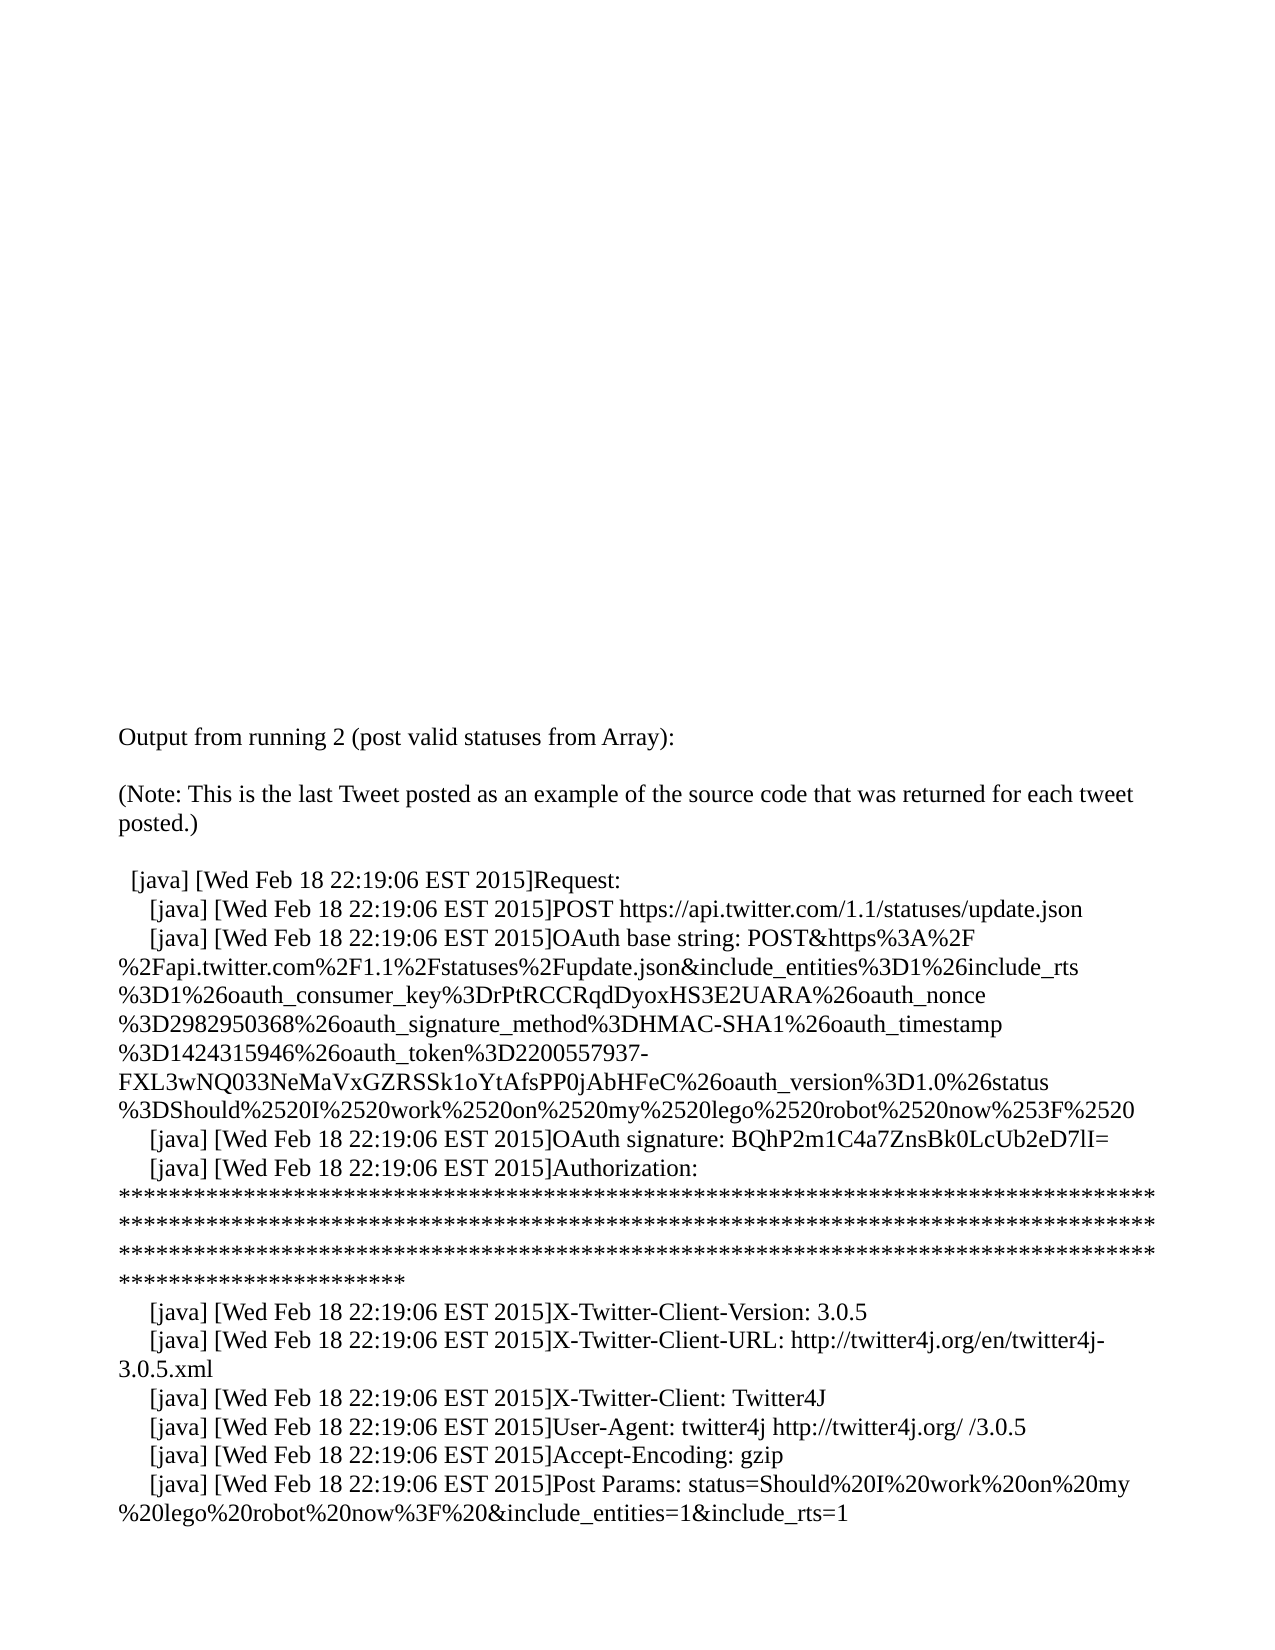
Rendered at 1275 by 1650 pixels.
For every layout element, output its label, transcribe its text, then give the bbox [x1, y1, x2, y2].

text [java] [Wed Feb 18 22:19:06 EST 2015]POST https://api.twitter.com/1.1/statuses/update.json [118, 894, 1157, 923]
text [java] [Wed Feb 18 22:19:06 EST 2015]OAuth base string: POST&https%3A%2F%2Fapi.twitter.com%2F1.1%2Fstatuses%2Fupdate.json&include_entities%3D1%26include_rts%3D1%26oauth_consumer_key%3DrPtRCCRqdDyoxHS3E2UARA%26oauth_nonce%3D2982950368%26oauth_signature_method%3DHMAC-SHA1%26oauth_timestamp%3D1424315946%26oauth_token%3D2200557937-FXL3wNQ033NeMaVxGZRSSk1oYtAfsPP0jAbHFeC%26oauth_version%3D1.0%26status%3DShould%2520I%2520work%2520on%2520my%2520lego%2520robot%2520now%253F%2520 [118, 923, 1157, 1124]
text [java] [Wed Feb 18 22:19:06 EST 2015]OAuth signature: BQhP2m1C4a7ZnsBk0LcUb2eD7lI= [118, 1124, 1157, 1153]
text (Note: This is the last Tweet posted as an example of the source code that was returned for each tweet posted.) [118, 779, 1157, 837]
text [java] [Wed Feb 18 22:19:06 EST 2015]X-Twitter-Client: Twitter4J [118, 1383, 1157, 1412]
text [java] [Wed Feb 18 22:19:06 EST 2015]Request: [118, 866, 1157, 894]
text [java] [Wed Feb 18 22:19:06 EST 2015]Post Params: status=Should%20I%20work%20on%20my%20lego%20robot%20now%3F%20&include_entities=1&include_rts=1 [118, 1469, 1157, 1527]
text [java] [Wed Feb 18 22:19:06 EST 2015]Authorization: ******************************************************************************************************************************************************************************************************************************************************************************** [118, 1153, 1157, 1297]
text [java] [Wed Feb 18 22:19:06 EST 2015]X-Twitter-Client-URL: http://twitter4j.org/en/twitter4j-3.0.5.xml [118, 1326, 1157, 1383]
text [java] [Wed Feb 18 22:19:06 EST 2015]X-Twitter-Client-Version: 3.0.5 [118, 1297, 1157, 1326]
text Output from running 2 (post valid statuses from Array): [118, 722, 1157, 751]
text [java] [Wed Feb 18 22:19:06 EST 2015]Accept-Encoding: gzip [118, 1441, 1157, 1469]
text [java] [Wed Feb 18 22:19:06 EST 2015]User-Agent: twitter4j http://twitter4j.org/ /3.0.5 [118, 1412, 1157, 1441]
